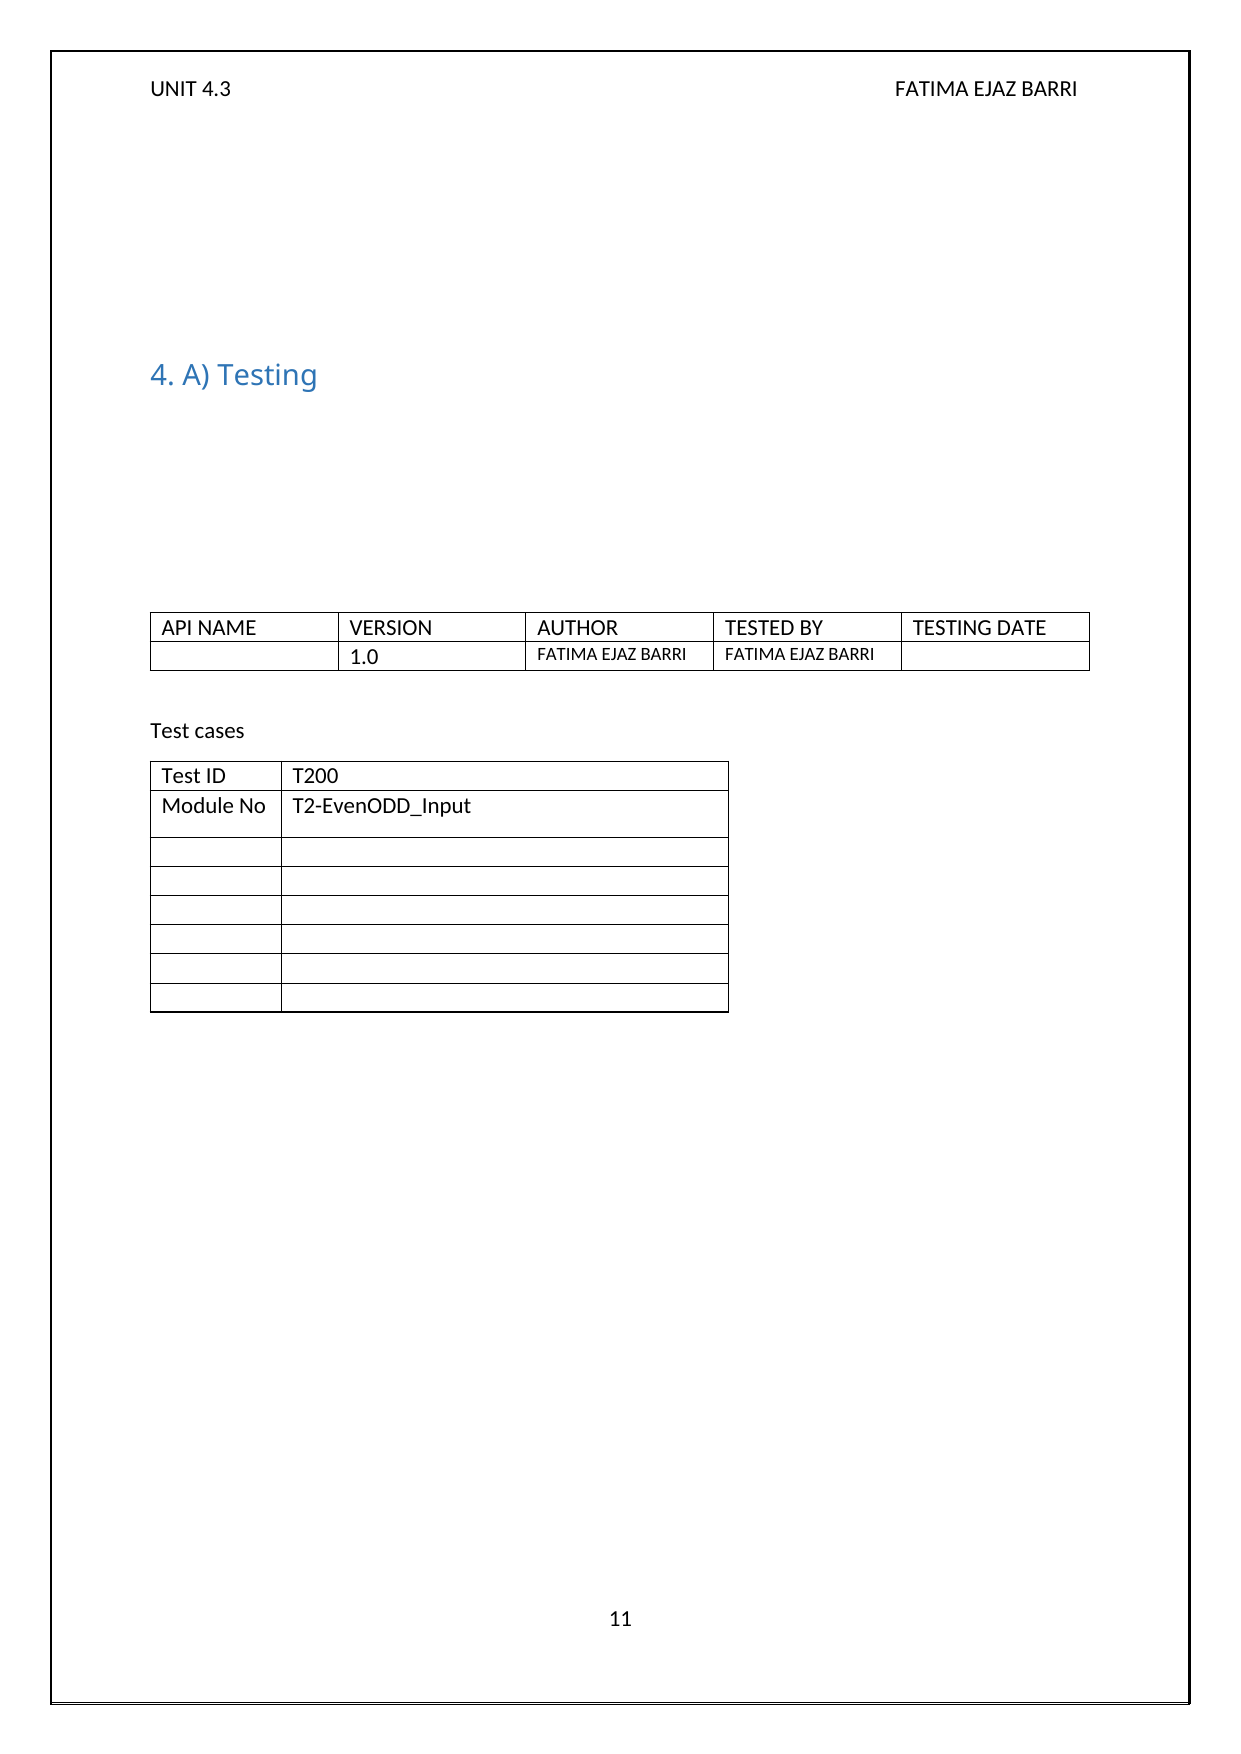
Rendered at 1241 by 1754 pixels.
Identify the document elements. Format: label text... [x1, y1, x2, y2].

table_cell [151, 896, 281, 924]
table_header TESTED BY [714, 613, 901, 641]
table_cell [282, 925, 728, 953]
table_header TESTING DATE [902, 613, 1089, 641]
table_cell FATIMA EJAZ BARRI [526, 642, 713, 670]
table_cell [902, 642, 1089, 670]
table_header API NAME [151, 613, 338, 641]
table_cell Module No [151, 791, 281, 837]
table_cell [282, 984, 728, 1011]
table_cell [282, 954, 728, 982]
table_cell 1.0 [339, 642, 525, 670]
table_cell [282, 838, 728, 866]
table_header AUTHOR [526, 613, 713, 641]
table_header VERSION [339, 613, 525, 641]
table_cell [151, 984, 281, 1011]
table_header Test ID [151, 762, 281, 790]
table_cell [151, 954, 281, 982]
table_cell [282, 867, 728, 895]
table_cell [151, 925, 281, 953]
subtitle 4. A) Testing [150, 354, 1090, 433]
table_header T200 [282, 762, 728, 790]
text Test cases [150, 716, 1090, 744]
table_cell [151, 838, 281, 866]
table_cell T2-EvenODD_Input [282, 791, 728, 837]
table_cell [151, 642, 338, 670]
table_cell FATIMA EJAZ BARRI [714, 642, 901, 670]
table_cell [151, 867, 281, 895]
table_cell [282, 896, 728, 924]
